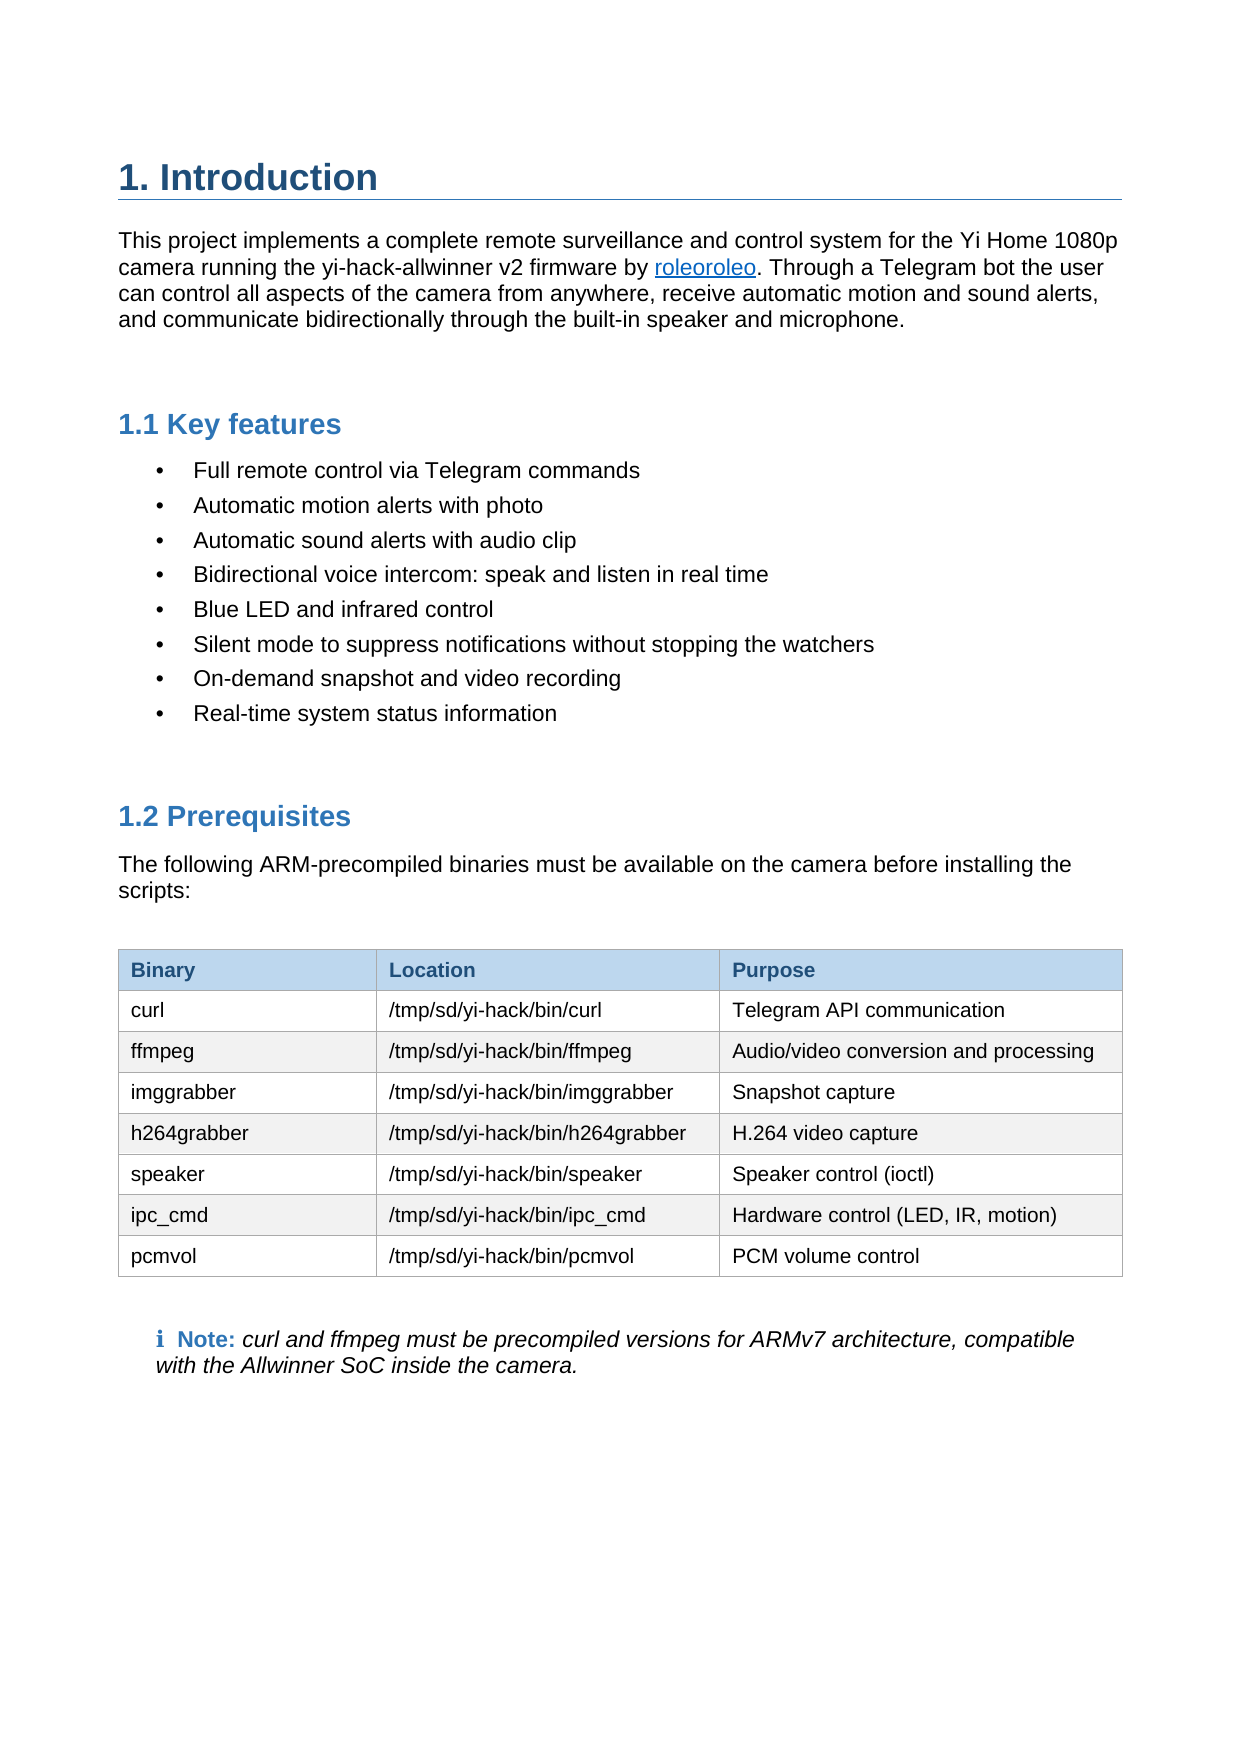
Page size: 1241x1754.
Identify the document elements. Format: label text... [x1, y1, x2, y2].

text This project implements a complete remote surveillance and control system for the Yi Home 1080p camera running the yi-hack-allwinner v2 firmware by roleoroleo. Through a Telegram bot the user can control all aspects of the camera from anywhere, receive automatic motion and sound alerts, and communicate bidirectionally through the built-in speaker and microphone. [118, 227, 1122, 333]
table_cell h264grabber [119, 1114, 376, 1153]
list Automatic motion alerts with photo [156, 492, 1122, 518]
text The following ARM-precompiled binaries must be available on the camera before installing the scripts: [118, 851, 1122, 904]
table_cell PCM volume control [720, 1236, 1122, 1276]
list Real-time system status information [156, 700, 1122, 726]
list Full remote control via Telegram commands [156, 457, 1122, 484]
table_cell pcmvol [119, 1236, 376, 1276]
text 1.1 Key features [118, 407, 1122, 441]
table_cell Telegram API communication [720, 991, 1122, 1031]
table_cell /tmp/sd/yi-hack/bin/pcmvol [377, 1236, 719, 1276]
table_cell Hardware control (LED, IR, motion) [720, 1195, 1122, 1235]
table_cell Audio/video conversion and processing [720, 1032, 1122, 1072]
table_cell /tmp/sd/yi-hack/bin/speaker [377, 1155, 719, 1194]
list Silent mode to suppress notifications without stopping the watchers [156, 631, 1122, 657]
text 1.2 Prerequisites [118, 799, 1122, 832]
table_cell ipc_cmd [119, 1195, 376, 1235]
list Automatic sound alerts with audio clip [156, 527, 1122, 553]
list Bidirectional voice intercom: speak and listen in real time [156, 561, 1122, 588]
table_header Binary [119, 950, 376, 990]
table_cell curl [119, 991, 376, 1031]
list On-demand snapshot and video recording [156, 665, 1122, 692]
table_cell Snapshot capture [720, 1073, 1122, 1112]
table_cell /tmp/sd/yi-hack/bin/ffmpeg [377, 1032, 719, 1072]
table_cell /tmp/sd/yi-hack/bin/ipc_cmd [377, 1195, 719, 1235]
table_cell speaker [119, 1155, 376, 1194]
table_cell /tmp/sd/yi-hack/bin/imggrabber [377, 1073, 719, 1112]
table_header Location [377, 950, 719, 990]
table_cell imggrabber [119, 1073, 376, 1112]
text ℹ️ Note: curl and ffmpeg must be precompiled versions for ARMv7 architecture, compatible with the Allwinner SoC inside the camera. [156, 1326, 1122, 1378]
table_header Purpose [720, 950, 1122, 990]
table_cell H.264 video capture [720, 1114, 1122, 1153]
table_cell ffmpeg [119, 1032, 376, 1072]
text 1. Introduction [118, 156, 1122, 199]
table_cell /tmp/sd/yi-hack/bin/h264grabber [377, 1114, 719, 1153]
table_cell /tmp/sd/yi-hack/bin/curl [377, 991, 719, 1031]
table_cell Speaker control (ioctl) [720, 1155, 1122, 1194]
list Blue LED and infrared control [156, 596, 1122, 622]
